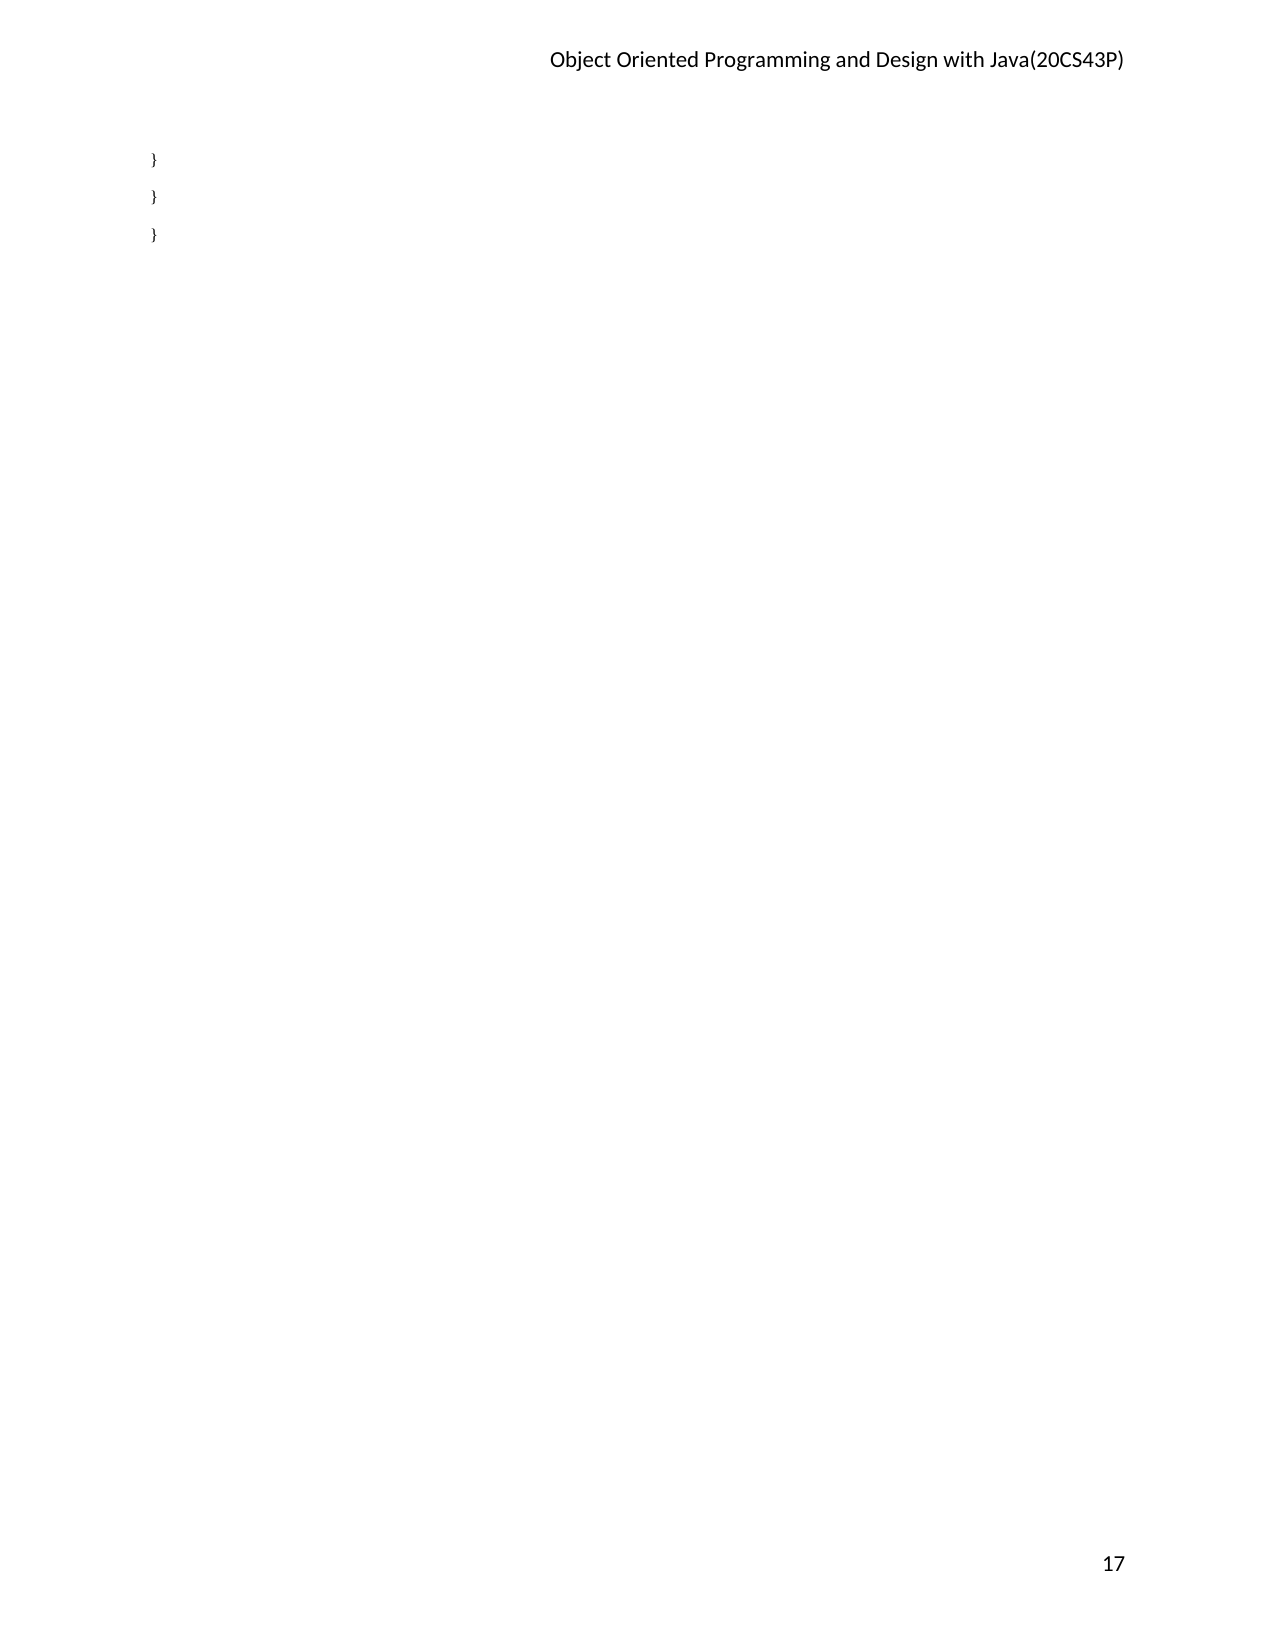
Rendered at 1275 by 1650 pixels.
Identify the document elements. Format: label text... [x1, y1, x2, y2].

text } [150, 187, 1125, 206]
text } [150, 224, 1125, 244]
text } [150, 150, 1125, 169]
